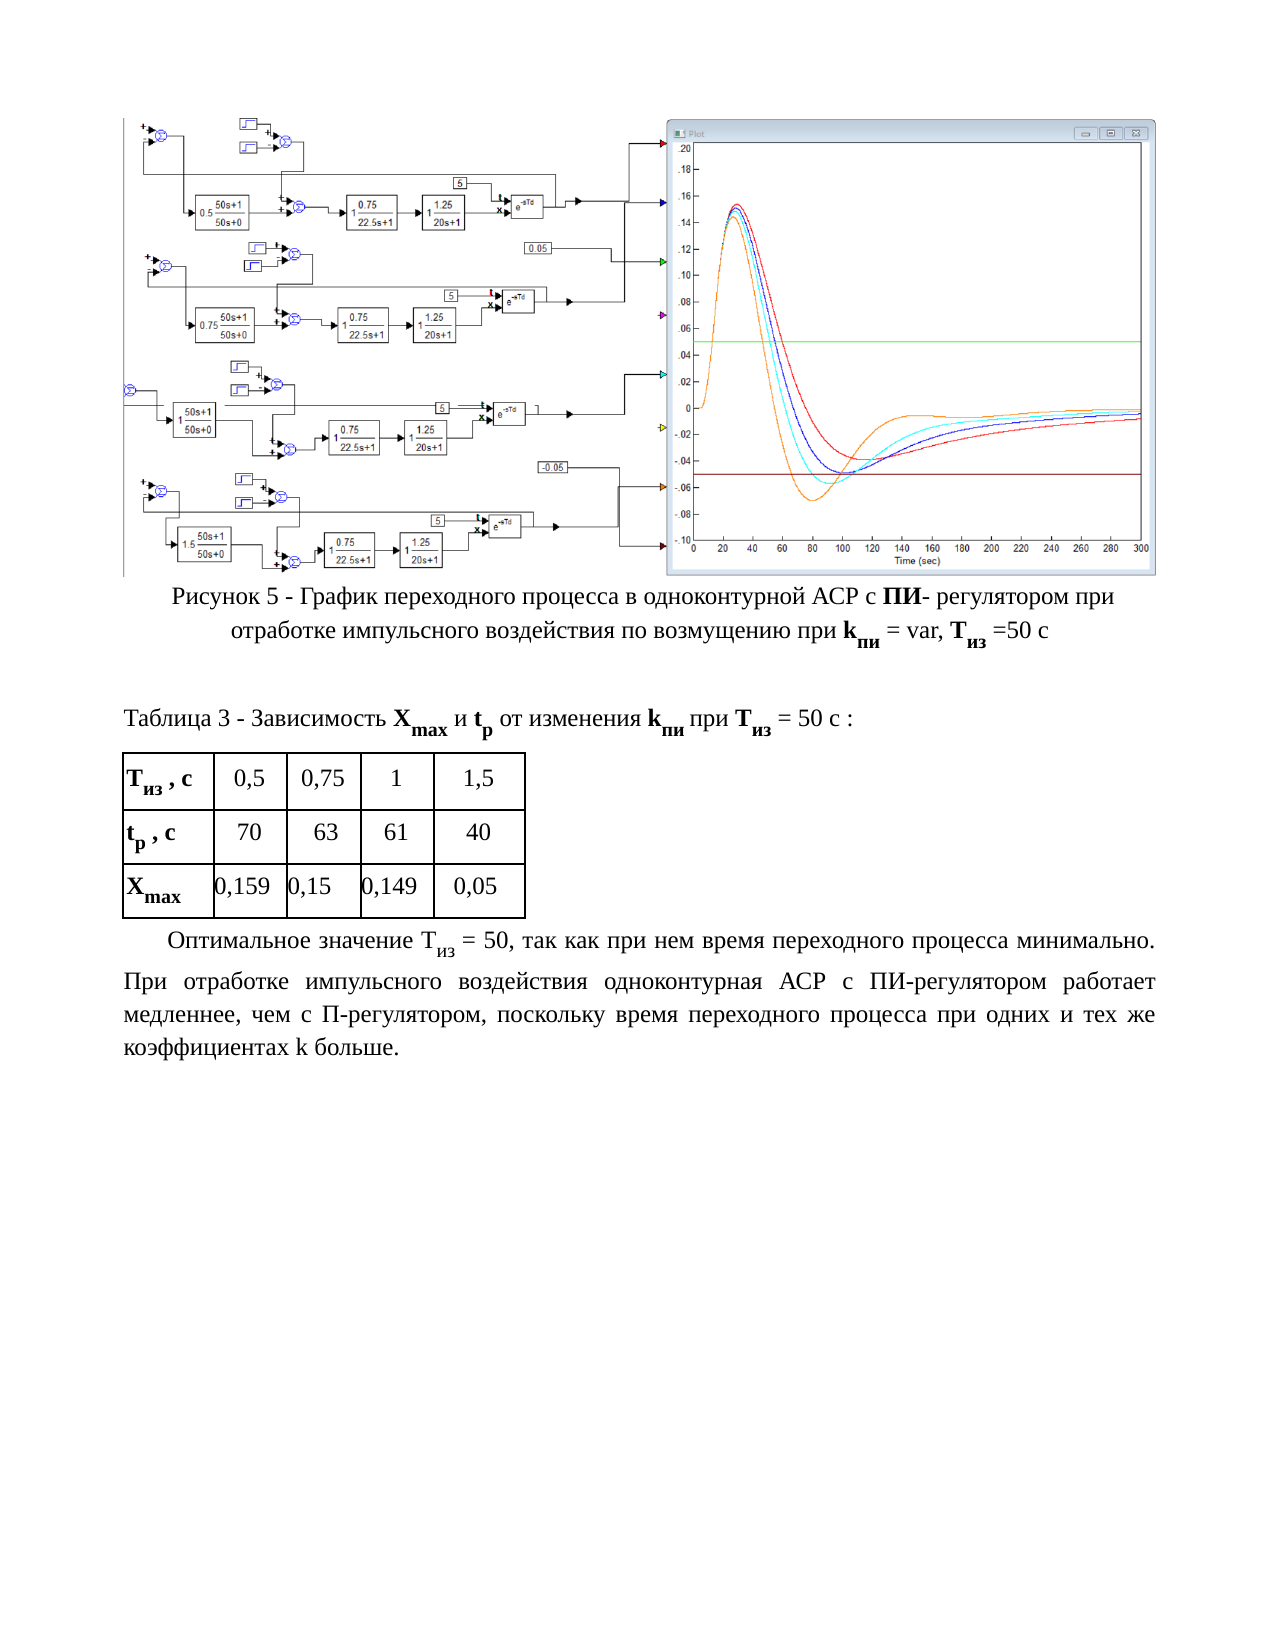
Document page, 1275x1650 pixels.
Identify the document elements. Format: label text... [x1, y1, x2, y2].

table_header Tиз , с [124, 754, 213, 809]
text Рисунок 5 - График переходного процесса в одноконтурной АСР с ПИ- регулятором при отработке импульсного воздействия по возмущению при kпи = var, Tиз =50 с [123, 577, 1156, 653]
table_cell tр , с [124, 811, 213, 863]
table_header 1 [362, 754, 433, 809]
text Таблица 3 - Зависимость Xmax и tр от изменения kпи при Tиз = 50 с : [123, 703, 1156, 740]
picture [123, 118, 1157, 577]
table_cell 0,149 [362, 865, 433, 917]
table_cell 0,05 [435, 865, 524, 917]
table_header 0,75 [288, 754, 360, 809]
text Оптимальное значение Tиз = 50, так как при нем время переходного процесса минимально. При отработке импульсного воздействия одноконтурная АСР с ПИ-регулятором работает медленнее, чем с П-регулятором, поскольку время переходного процесса при одних и тех же коэффициентах k больше. [123, 925, 1156, 1061]
table_cell 70 [215, 811, 286, 863]
table_header 0,5 [215, 754, 286, 809]
table_cell 0,15 [288, 865, 360, 917]
table_cell 63 [288, 811, 360, 863]
table_header 1,5 [435, 754, 524, 809]
table_cell 0,159 [215, 865, 286, 917]
table_cell 40 [435, 811, 524, 863]
table_cell Xmax [124, 865, 213, 917]
table_cell 61 [362, 811, 433, 863]
